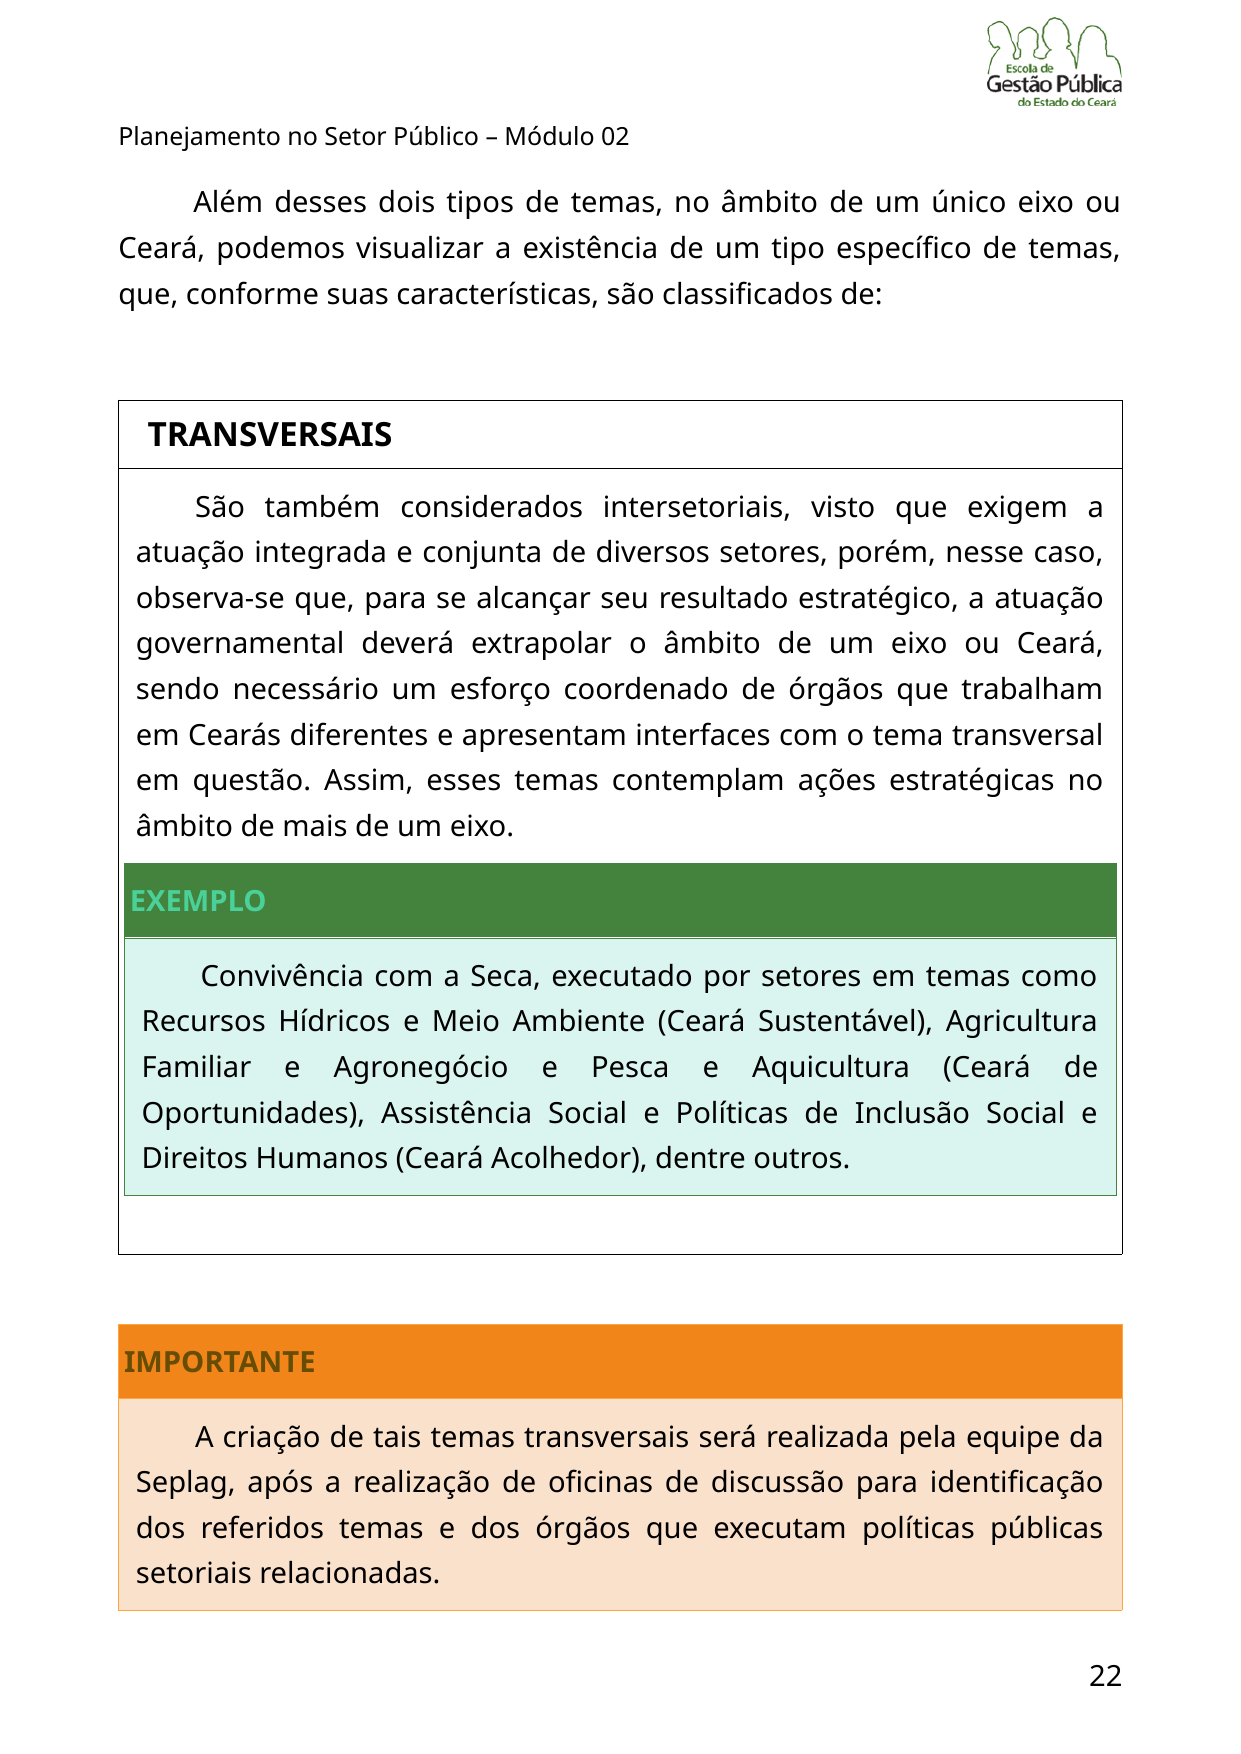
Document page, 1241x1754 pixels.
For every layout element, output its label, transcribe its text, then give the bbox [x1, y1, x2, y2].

table_header EXEMPLO [125, 864, 1116, 937]
picture [118, 17, 1122, 106]
table_cell Convivência com a Seca, executado por setores em temas como Recursos Hídricos e Meio Ambiente (Ceará Sustentável), Agricultura Familiar e Agronegócio e Pesca e Aquicultura (Ceará de Oportunidades), Assistência Social e Políticas de Inclusão Social e Direitos Humanos (Ceará Acolhedor), dentre outros. [125, 939, 1116, 1195]
table_header TRANSVERSAIS [119, 401, 1122, 468]
text Além desses dois tipos de temas, no âmbito de um único eixo ou Ceará, podemos visualizar a existência de um tipo específico de temas, que, conforme suas características, são classificados de: [118, 182, 1122, 313]
table_cell A criação de tais temas transversais será realizada pela equipe da Seplag, após a realização de oficinas de discussão para identificação dos referidos temas e dos órgãos que executam políticas públicas setoriais relacionadas. [119, 1399, 1122, 1610]
table_header IMPORTANTE [119, 1325, 1122, 1398]
table_cell São também considerados intersetoriais, visto que exigem a atuação integrada e conjunta de diversos setores, porém, nesse caso, observa-se que, para se alcançar seu resultado estratégico, a atuação governamental deverá extrapolar o âmbito de um eixo ou Ceará, sendo necessário um esforço coordenado de órgãos que trabalham em Cearás diferentes e apresentam interfaces com o tema transversal em questão. Assim, esses temas contemplam ações estratégicas no âmbito de mais de um eixo. [119, 469, 1122, 1254]
